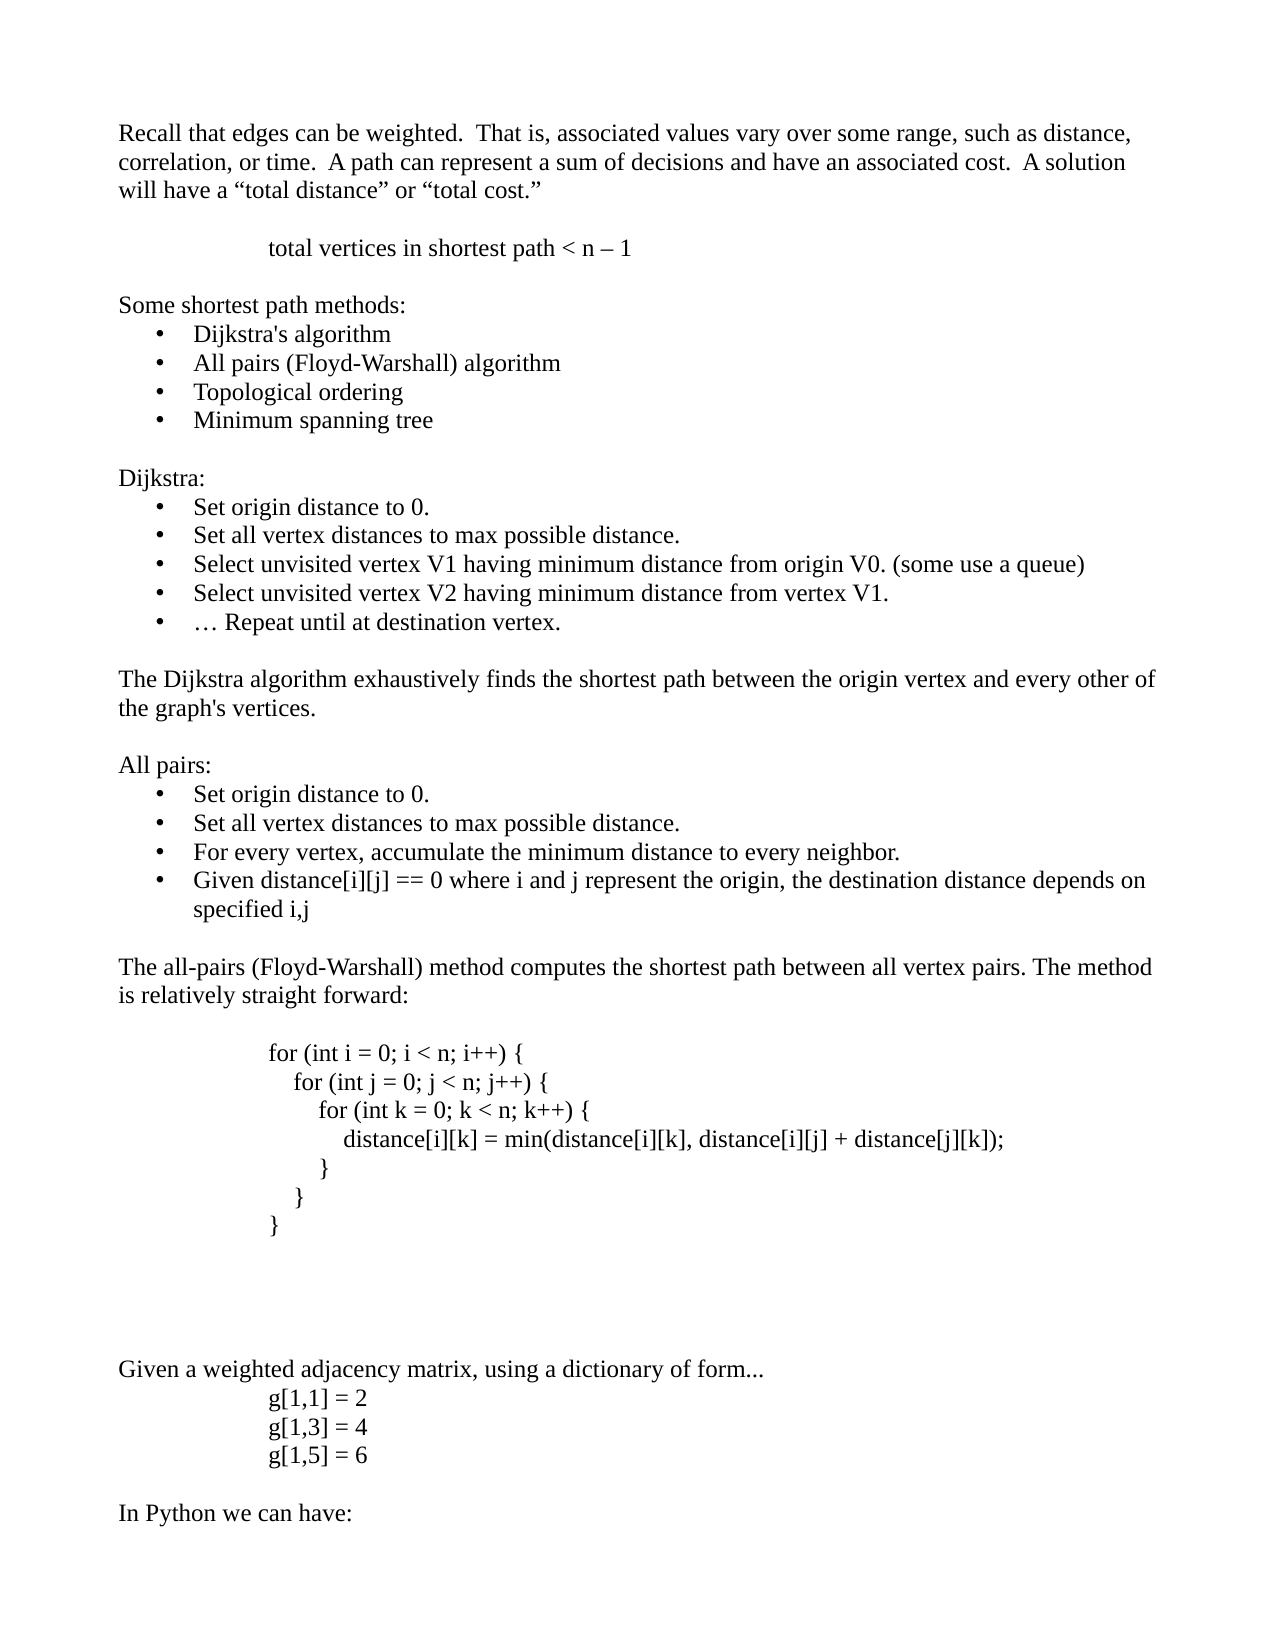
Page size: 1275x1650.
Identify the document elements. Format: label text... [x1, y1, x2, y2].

text The all-pairs (Floyd-Warshall) method computes the shortest path between all vertex pairs. The method is relatively straight forward: [118, 952, 1157, 1009]
list Select unvisited vertex V2 having minimum distance from vertex V1. [156, 578, 1157, 607]
list Given distance[i][j] == 0 where i and j represent the origin, the destination distance depends on specified i,j [156, 866, 1157, 923]
list Set origin distance to 0. [156, 779, 1157, 808]
list All pairs (Floyd-Warshall) algorithm [156, 348, 1157, 377]
text The Dijkstra algorithm exhaustively finds the shortest path between the origin vertex and every other of the graph's vertices. [118, 664, 1157, 722]
text Dijkstra: [118, 463, 1157, 492]
text All pairs: [118, 751, 1157, 779]
text g[1,3] = 4 [118, 1412, 1157, 1441]
text distance[i][k] = min(distance[i][k], distance[i][j] + distance[j][k]); [118, 1124, 1157, 1153]
text for (int j = 0; j < n; j++) { [118, 1067, 1157, 1096]
text for (int i = 0; i < n; i++) { [118, 1038, 1157, 1067]
text total vertices in shortest path < n – 1 [118, 233, 1157, 262]
text for (int k = 0; k < n; k++) { [118, 1096, 1157, 1124]
list Dijkstra's algorithm [156, 319, 1157, 348]
text } [118, 1182, 1157, 1211]
list Select unvisited vertex V1 having minimum distance from origin V0. (some use a queue) [156, 549, 1157, 578]
list Set all vertex distances to max possible distance. [156, 521, 1157, 549]
text g[1,1] = 2 [118, 1383, 1157, 1412]
text Some shortest path methods: [118, 291, 1157, 319]
text } [118, 1211, 1157, 1239]
list For every vertex, accumulate the minimum distance to every neighbor. [156, 837, 1157, 866]
text } [118, 1153, 1157, 1182]
text Given a weighted adjacency matrix, using a dictionary of form... [118, 1354, 1157, 1383]
list … Repeat until at destination vertex. [156, 607, 1157, 636]
list Set all vertex distances to max possible distance. [156, 808, 1157, 837]
list Minimum spanning tree [156, 406, 1157, 434]
text g[1,5] = 6 [118, 1441, 1157, 1469]
list Topological ordering [156, 377, 1157, 406]
text Recall that edges can be weighted. That is, associated values vary over some range, such as distance, correlation, or time. A path can represent a sum of decisions and have an associated cost. A solution will have a “total distance” or “total cost.” [118, 118, 1157, 204]
list Set origin distance to 0. [156, 492, 1157, 521]
text In Python we can have: [118, 1498, 1157, 1527]
